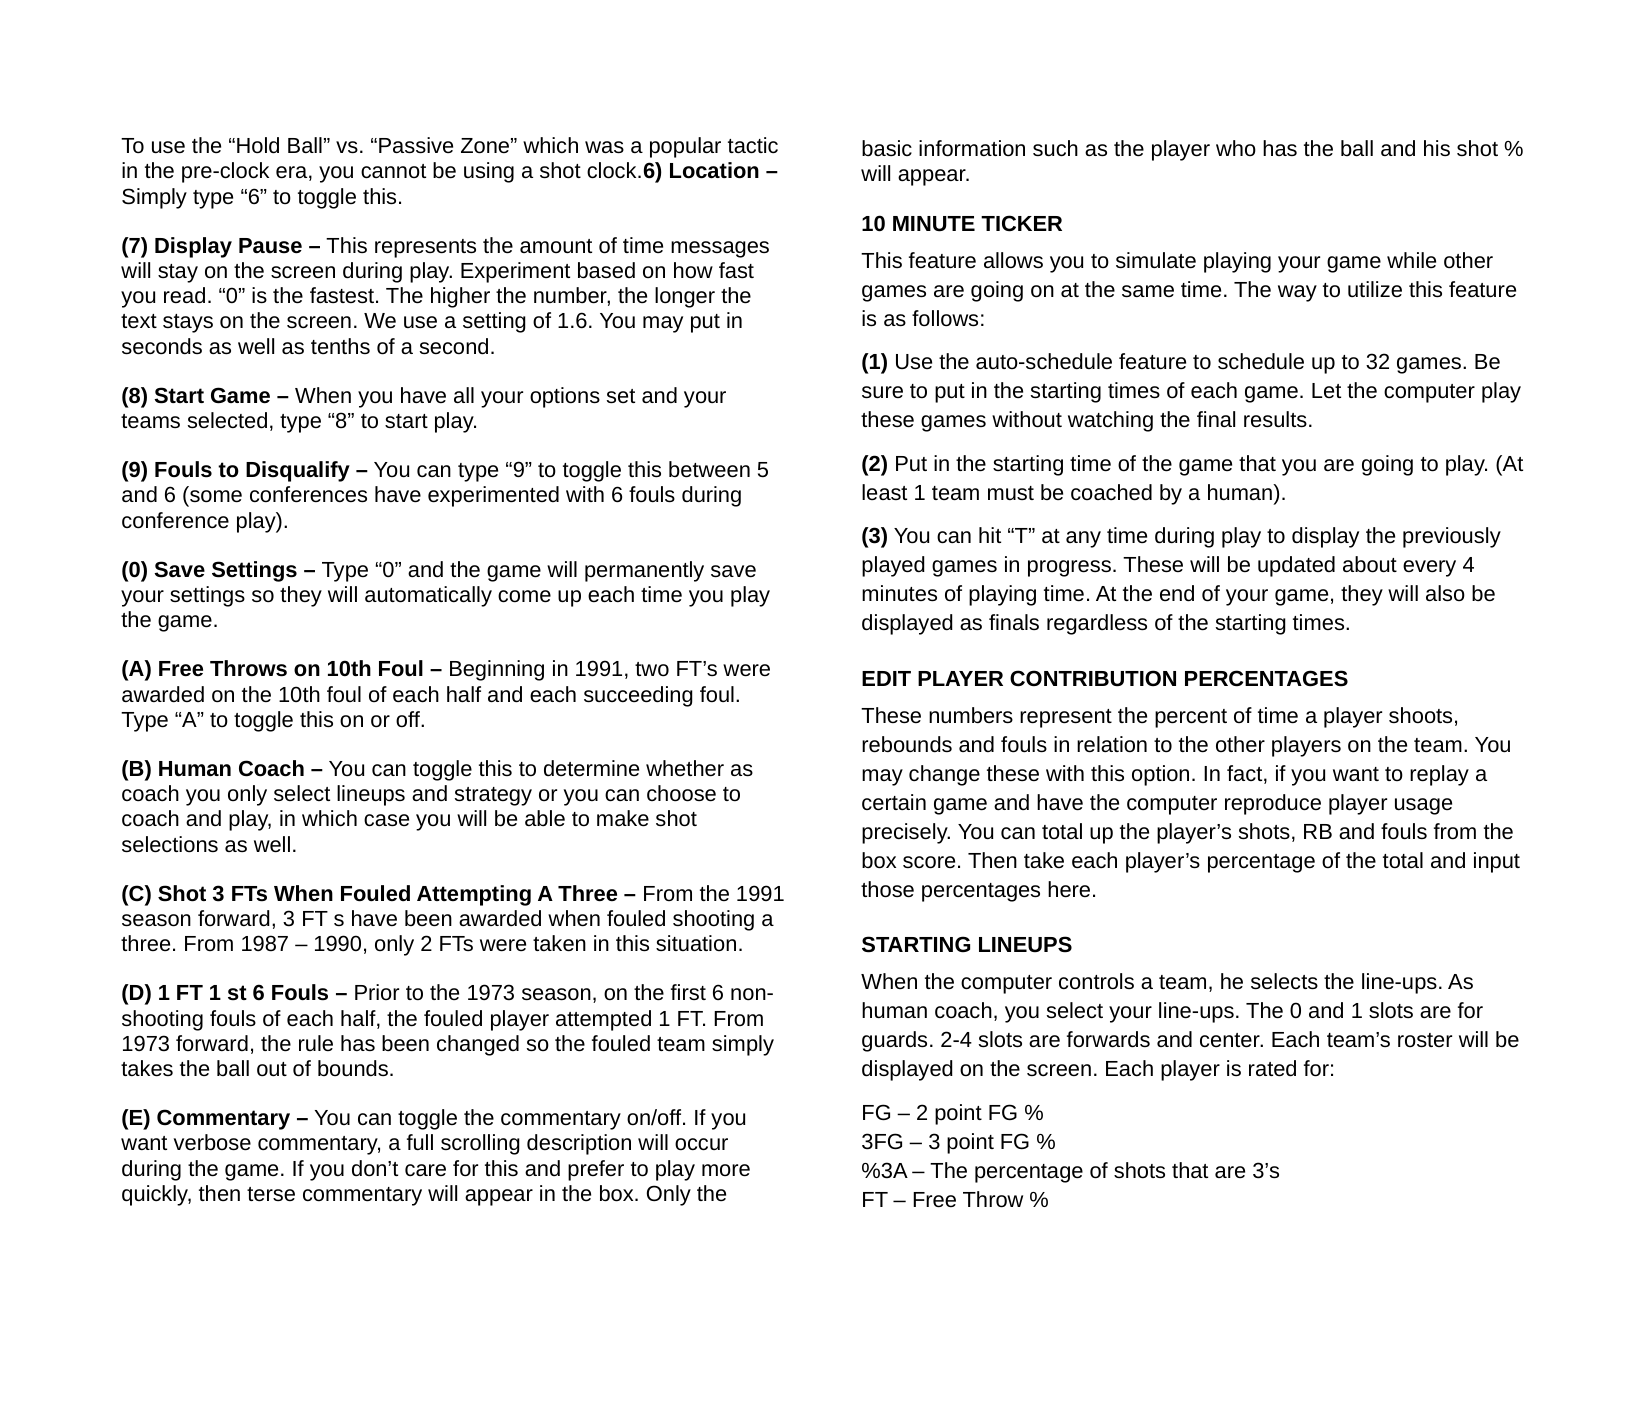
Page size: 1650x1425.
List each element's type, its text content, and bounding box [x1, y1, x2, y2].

table_header [790, 118, 858, 1262]
table_header To use the “Hold Ball” vs. “Passive Zone” which was a popular tactic in the pre-clock era, you cannot be using a shot clock.6) Location – Simply type “6” to toggle this. (7) Display Pause – This represents the amount of time messages will stay on the screen during play. Experiment based on how fast you read. “0” is the fastest. The higher the number, the longer the text stays on the screen. We use a setting of 1.6. You may put in seconds as well as tenths of a second. (8) Start Game – When you have all your options set and your teams selected, type “8” to start play. (9) Fouls to Disqualify – You can type “9” to toggle this between 5 and 6 (some conferences have experimented with 6 fouls during conference play). (0) Save Settings – Type “0” and the game will permanently save your settings so they will automatically come up each time you play the game. (A) Free Throws on 10th Foul – Beginning in 1991, two FT’s were awarded on the 10th foul of each half and each succeeding foul. Type “A” to toggle this on or off. (B) Human Coach – You can toggle this to determine whether as coach you only select lineups and strategy or you can choose to coach and play, in which case you will be able to make shot selections as well. (C) Shot 3 FTs When Fouled Attempting A Three – From the 1991 season forward, 3 FT s have been awarded when fouled shooting a three. From 1987 – 1990, only 2 FTs were taken in this situation. (D) 1 FT 1 st 6 Fouls – Prior to the 1973 season, on the first 6 non-shooting fouls of each half, the fouled player attempted 1 FT. From 1973 forward, the rule has been changed so the fouled team simply takes the ball out of bounds. (E) Commentary – You can toggle the commentary on/off. If you want verbose commentary, a full scrolling description will occur during the game. If you don’t care for this and prefer to play more quickly, then terse commentary will appear in the box. Only the [118, 118, 790, 1262]
table_header basic information such as the player who has the ball and his shot % will appear. 10 MINUTE TICKER This feature allows you to simulate playing your game while other games are going on at the same time. The way to utilize this feature is as follows: (1) Use the auto-schedule feature to schedule up to 32 games. Be sure to put in the starting times of each game. Let the computer play these games without watching the final results. (2) Put in the starting time of the game that you are going to play. (At least 1 team must be coached by a human). (3) You can hit “T” at any time during play to display the previously played games in progress. These will be updated about every 4 minutes of playing time. At the end of your game, they will also be displayed as finals regardless of the starting times. EDIT PLAYER CONTRIBUTION PERCENTAGES These numbers represent the percent of time a player shoots, rebounds and fouls in relation to the other players on the team. You may change these with this option. In fact, if you want to replay a certain game and have the computer reproduce player usage precisely. You can total up the player’s shots, RB and fouls from the box score. Then take each player’s percentage of the total and input those percentages here. STARTING LINEUPS When the computer controls a team, he selects the line-ups. As human coach, you select your line-ups. The 0 and 1 slots are for guards. 2-4 slots are forwards and center. Each team’s roster will be displayed on the screen. Each player is rated for: FG – 2 point FG % 3FG – 3 point FG % %3A – The percentage of shots that are 3’s FT – Free Throw % [858, 118, 1532, 1262]
